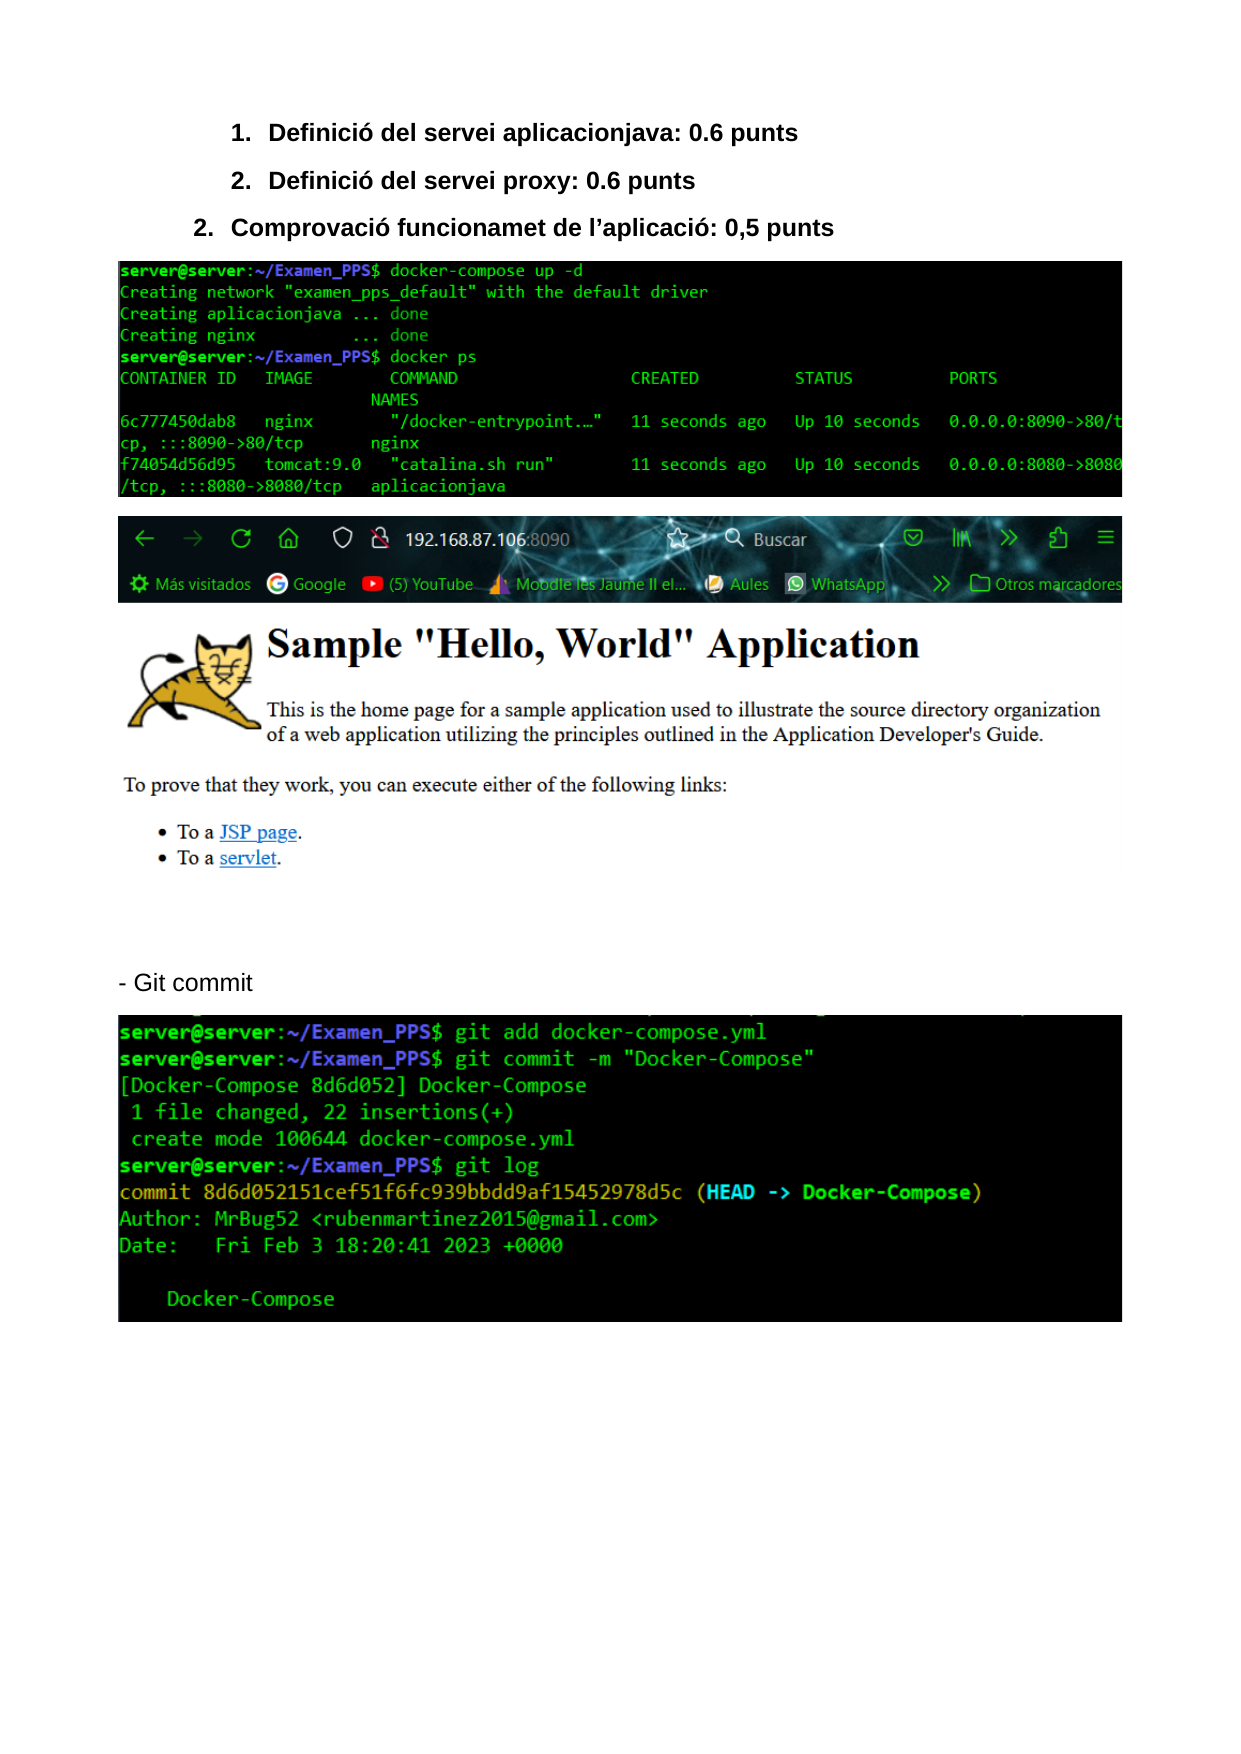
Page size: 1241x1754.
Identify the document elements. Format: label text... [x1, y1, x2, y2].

list Definició del servei proxy: 0.6 punts [231, 166, 1122, 194]
text - Git commit [118, 968, 1122, 997]
picture [118, 261, 1123, 497]
picture [118, 1015, 1123, 1322]
list Definició del servei aplicacionjava: 0.6 punts [231, 118, 1122, 147]
list Comprovació funcionamet de l’aplicació: 0,5 punts [193, 213, 1122, 242]
picture [118, 516, 1123, 873]
